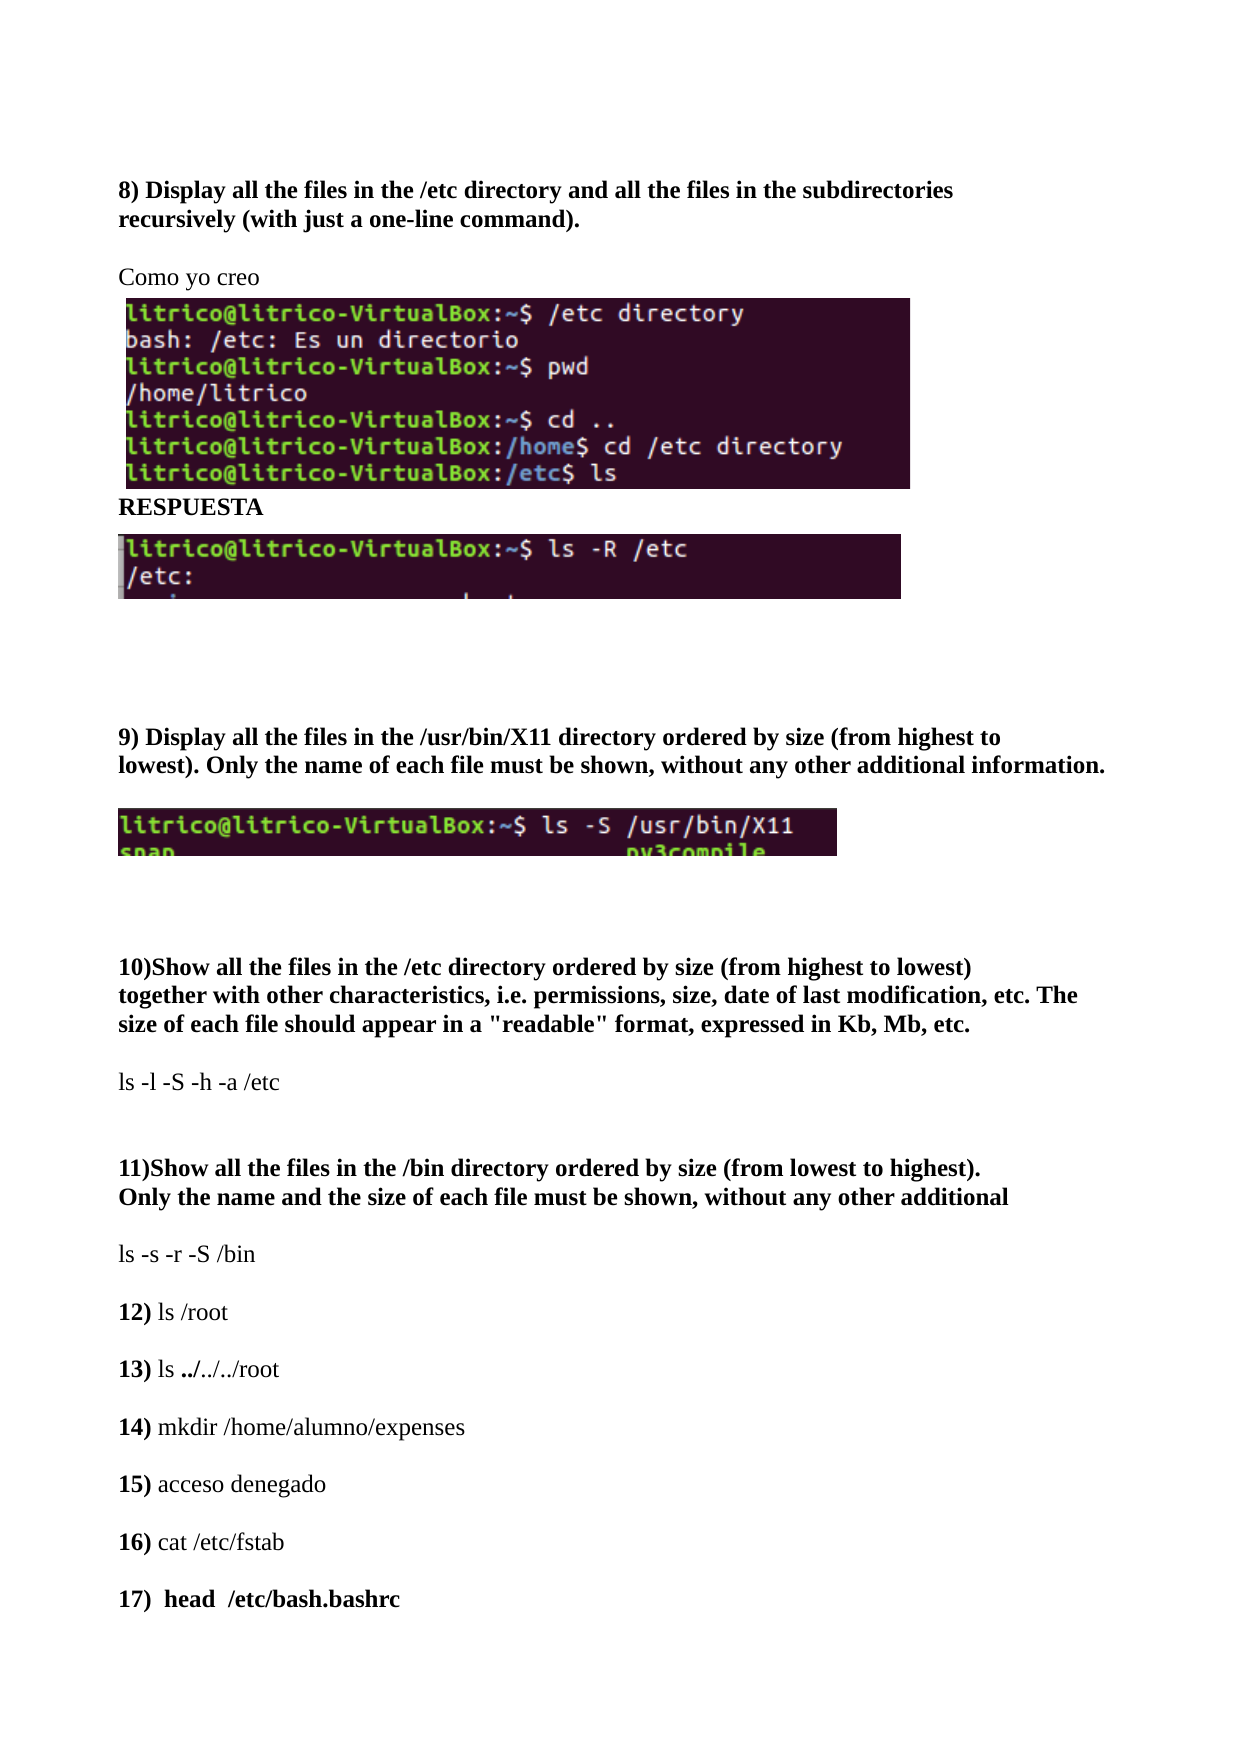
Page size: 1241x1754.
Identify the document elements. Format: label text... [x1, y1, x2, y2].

text Como yo creo [118, 262, 1122, 291]
text Only the name and the size of each file must be shown, without any other additional [118, 1182, 1122, 1211]
text recursively (with just a one-line command). [118, 204, 1122, 233]
text 15) acceso denegado [118, 1469, 1122, 1498]
text ls -s -r -S /bin [118, 1239, 1122, 1268]
text 11)Show all the files in the /bin directory ordered by size (from lowest to highest). [118, 1153, 1122, 1182]
text 14) mkdir /home/alumno/expenses [118, 1412, 1122, 1441]
text ls -l -S -h -a /etc [118, 1067, 1122, 1096]
text lowest). Only the name of each file must be shown, without any other additional information. [118, 751, 1122, 779]
picture [126, 298, 911, 489]
text 13) ls ../../../root [118, 1354, 1122, 1383]
text 8) Display all the files in the /etc directory and all the files in the subdirectories [118, 176, 1122, 204]
text 10)Show all the files in the /etc directory ordered by size (from highest to lowest) [118, 952, 1122, 981]
text 16) cat /etc/fstab [118, 1527, 1122, 1556]
picture [118, 534, 901, 599]
text together with other characteristics, i.e. permissions, size, date of last modification, etc. The [118, 981, 1122, 1009]
picture [118, 808, 837, 856]
text size of each file should appear in a "readable" format, expressed in Kb, Mb, etc. [118, 1009, 1122, 1038]
text 12) ls /root [118, 1297, 1122, 1326]
text 9) Display all the files in the /usr/bin/X11 directory ordered by size (from highest to [118, 722, 1122, 751]
text 17) head /etc/bash.bashrc [118, 1584, 1122, 1613]
text RESPUESTA [118, 492, 1122, 521]
